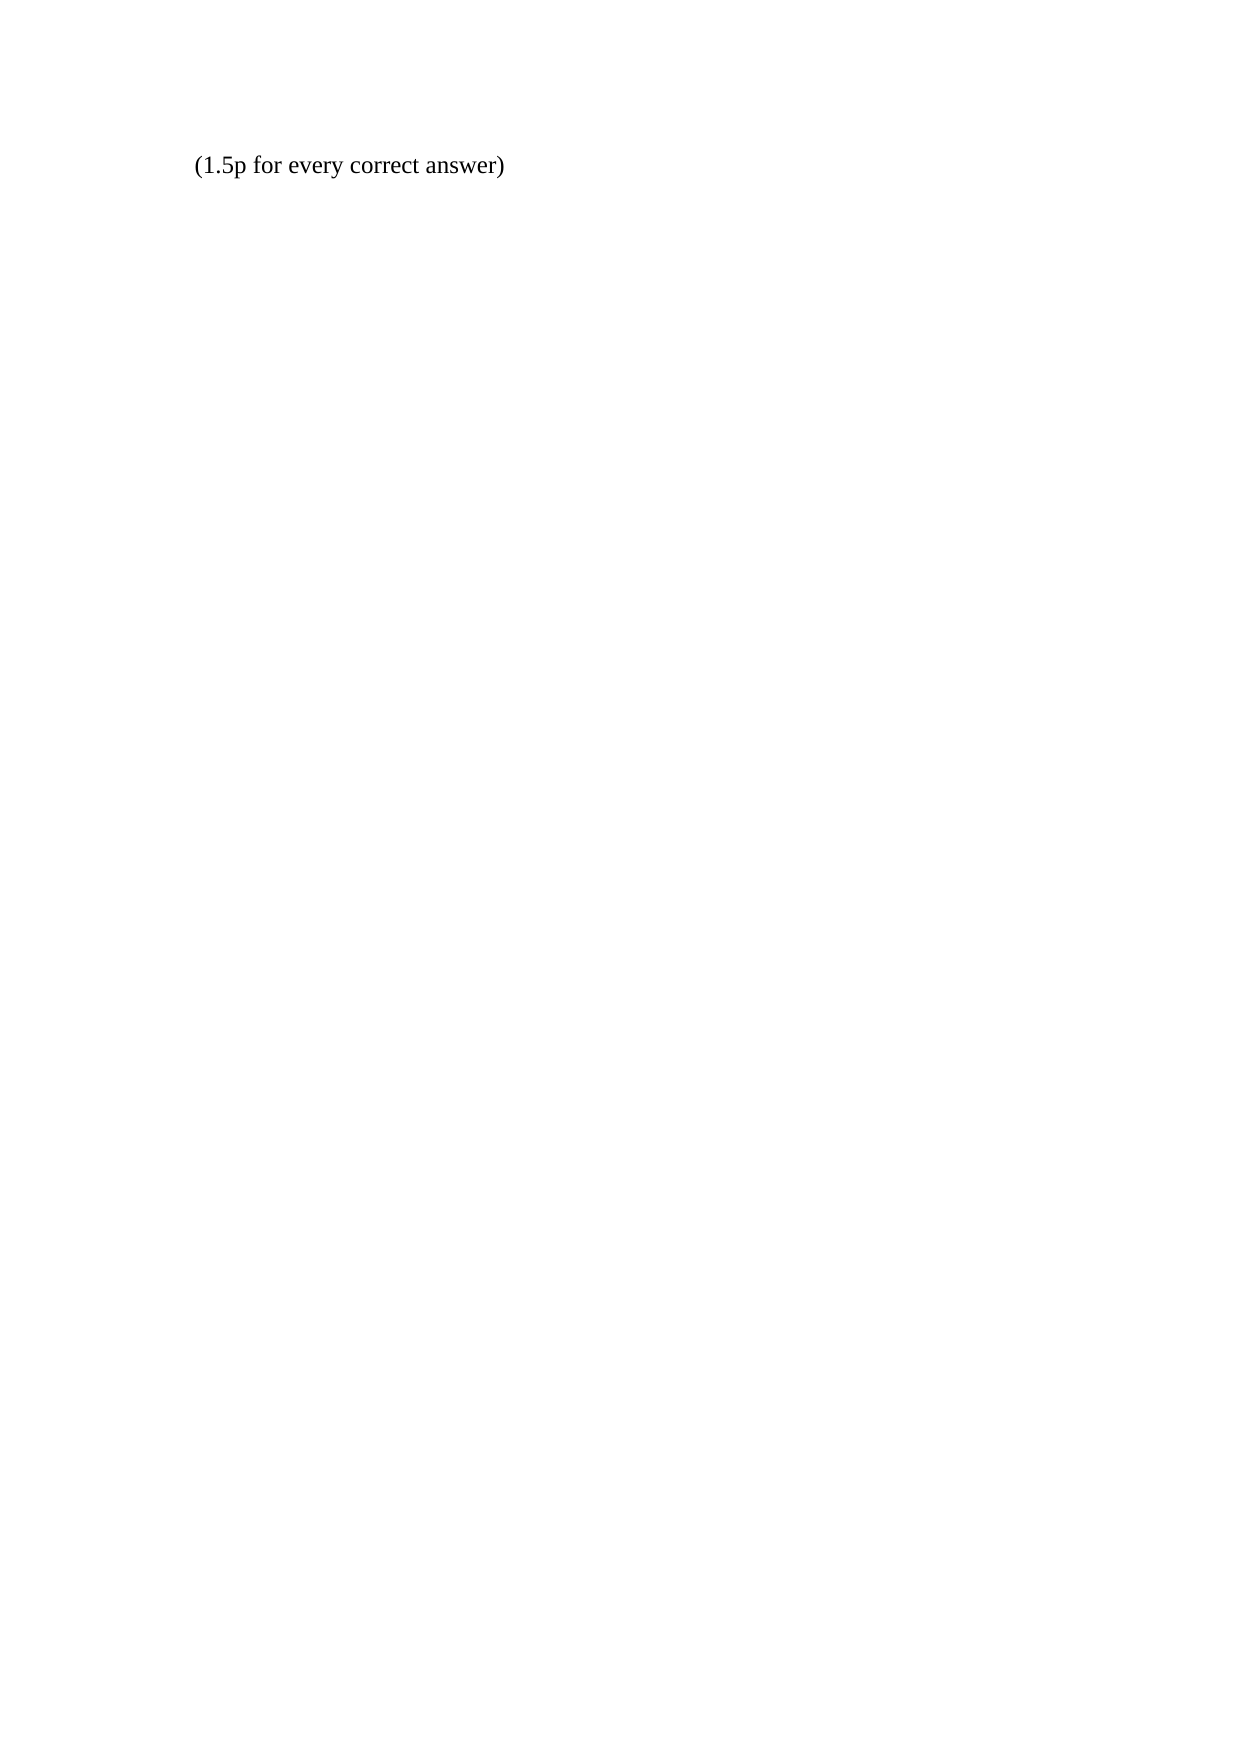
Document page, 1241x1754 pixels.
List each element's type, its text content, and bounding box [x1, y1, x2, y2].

text (1.5p for every correct answer) [150, 150, 1090, 179]
